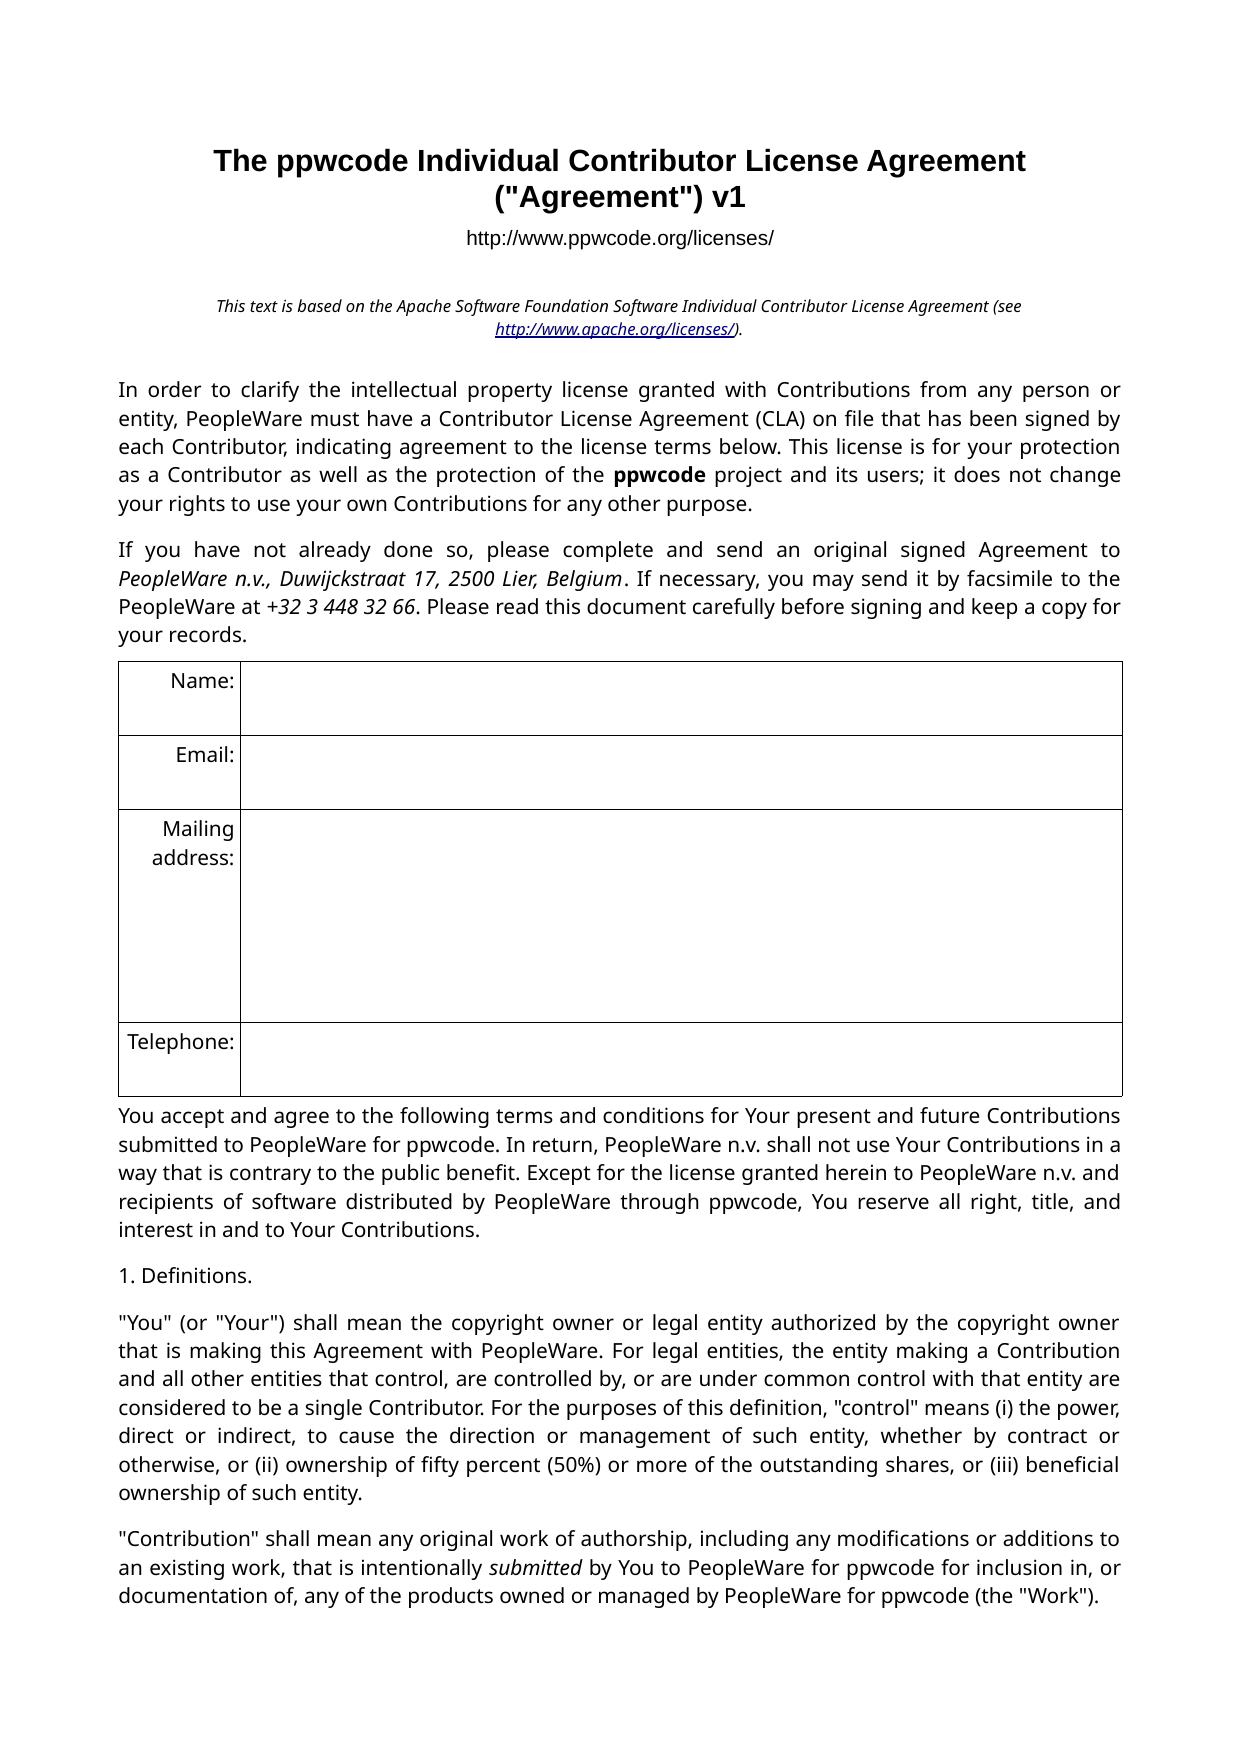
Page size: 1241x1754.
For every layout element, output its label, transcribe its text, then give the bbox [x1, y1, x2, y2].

table_cell Email: [119, 736, 240, 808]
table_header Name: [119, 662, 240, 734]
text "Contribution" shall mean any original work of authorship, including any modifications or additions to an existing work, that is intentionally submitted by You to PeopleWare for ppwcode for inclusion in, or documentation of, any of the products owned or managed by PeopleWare for ppwcode (the "Work"). [118, 1524, 1122, 1610]
table_cell Mailing address: [119, 810, 240, 1022]
table_cell [241, 736, 1122, 808]
subtitle http://www.ppwcode.org/licenses/ [118, 226, 1122, 250]
text This text is based on the Apache Software Foundation Software Individual Contributor License Agreement (see http://www.apache.org/licenses/). [177, 294, 1063, 340]
text "You" (or "Your") shall mean the copyright owner or legal entity authorized by the copyright owner that is making this Agreement with PeopleWare. For legal entities, the entity making a Contribution and all other entities that control, are controlled by, or are under common control with that entity are considered to be a single Contributor. For the purposes of this definition, "control" means (i) the power, direct or indirect, to cause the direction or management of such entity, whether by contract or otherwise, or (ii) ownership of fifty percent (50%) or more of the outstanding shares, or (iii) beneficial ownership of such entity. [118, 1308, 1122, 1507]
table_cell [241, 1023, 1122, 1096]
text 1. Definitions. [118, 1261, 1122, 1290]
subtitle The ppwcode Individual Contributor License Agreement ("Agreement") v1 [118, 143, 1122, 214]
table_cell [241, 810, 1122, 1022]
text If you have not already done so, please complete and send an original signed Agreement to PeopleWare n.v., Duwijckstraat 17, 2500 Lier, Belgium. If necessary, you may send it by facsimile to the PeopleWare at +32 3 448 32 66. Please read this document carefully before signing and keep a copy for your records. [118, 535, 1122, 649]
table_header [241, 662, 1122, 734]
table_cell Telephone: [119, 1023, 240, 1096]
text You accept and agree to the following terms and conditions for Your present and future Contributions submitted to PeopleWare for ppwcode. In return, PeopleWare n.v. shall not use Your Contributions in a way that is contrary to the public benefit. Except for the license granted herein to PeopleWare n.v. and recipients of software distributed by PeopleWare through ppwcode, You reserve all right, title, and interest in and to Your Contributions. [118, 1102, 1122, 1244]
text In order to clarify the intellectual property license granted with Contributions from any person or entity, PeopleWare must have a Contributor License Agreement (CLA) on file that has been signed by each Contributor, indicating agreement to the license terms below. This license is for your protection as a Contributor as well as the protection of the ppwcode project and its users; it does not change your rights to use your own Contributions for any other purpose. [118, 375, 1122, 517]
